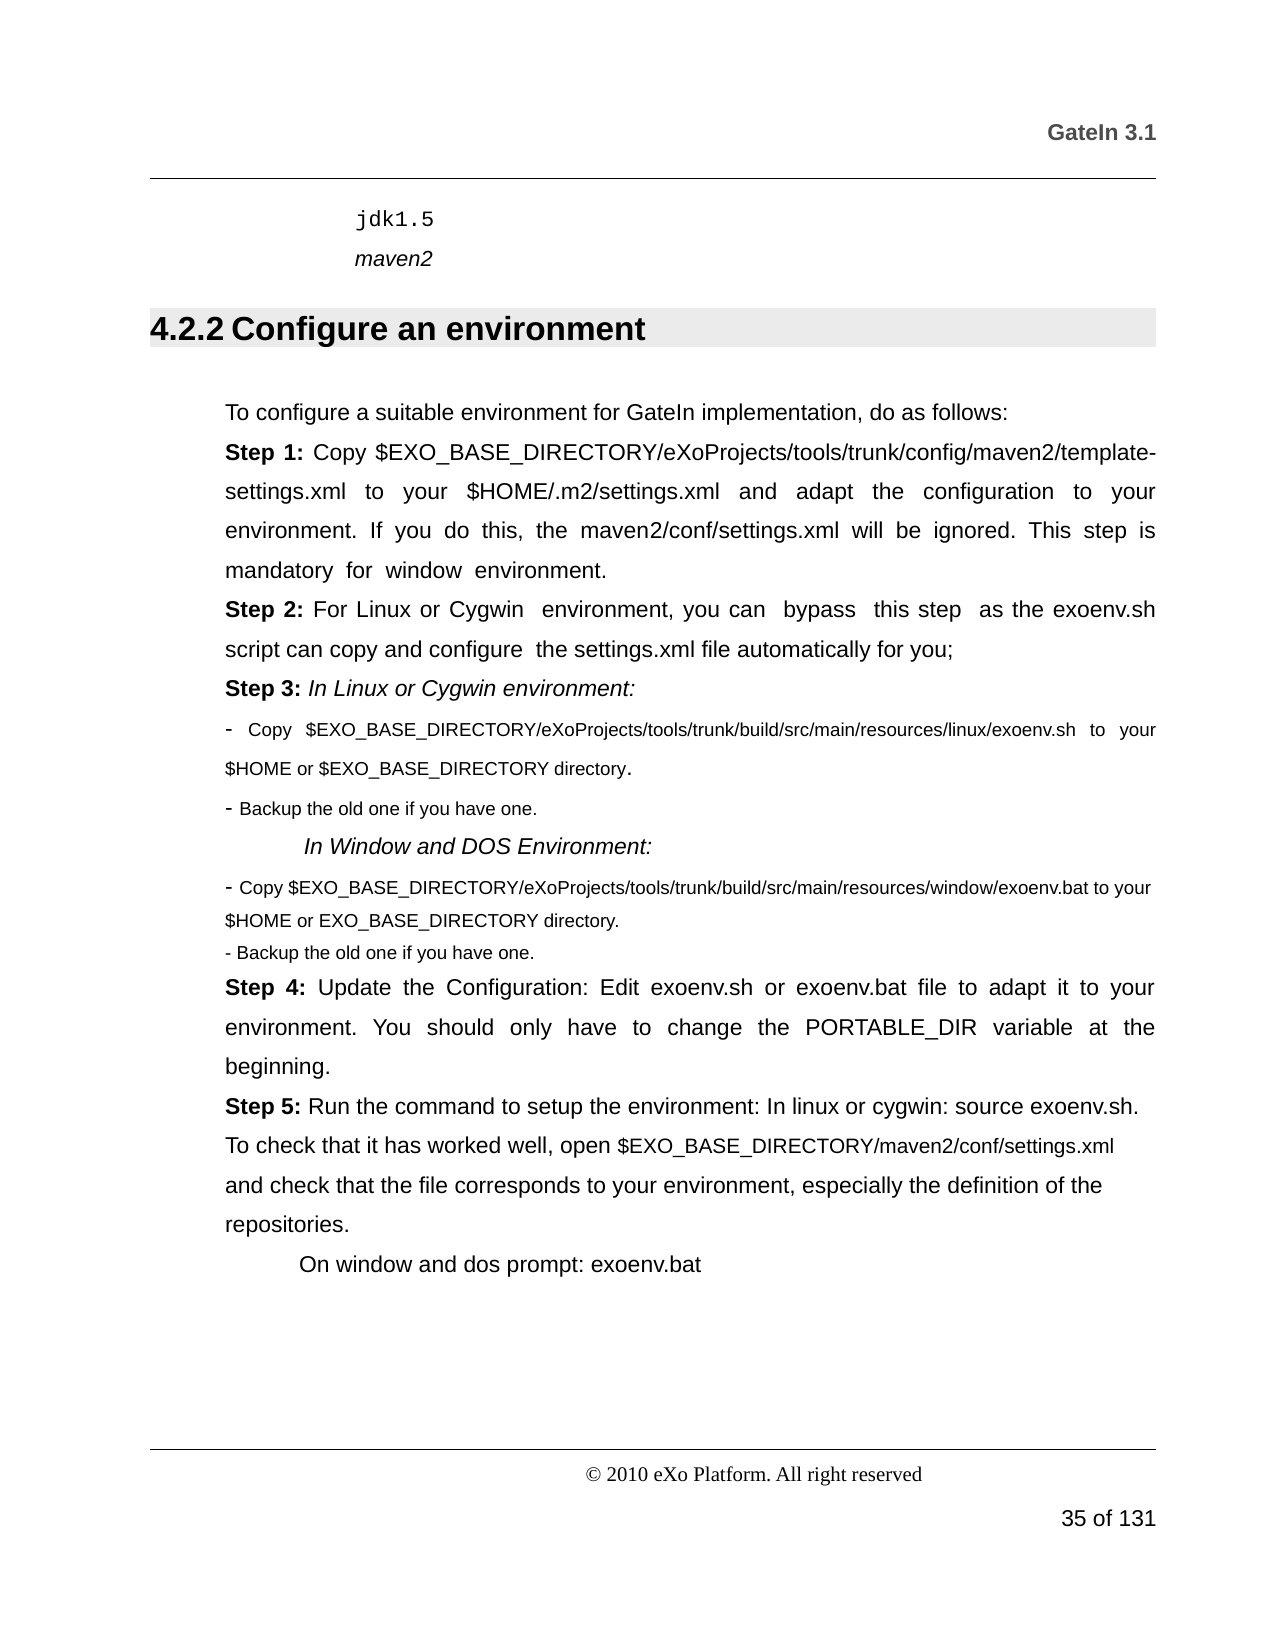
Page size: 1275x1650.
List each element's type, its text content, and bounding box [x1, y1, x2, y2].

list On window and dos prompt: exoenv.bat [261, 1251, 1156, 1317]
list To configure a suitable environment for GateIn implementation, do as follows: [187, 399, 1156, 425]
list Step 4: Update the Configuration: Edit exoenv.sh or exoenv.bat file to adapt it to your environment. You should only have to change the PORTABLE_DIR variable at the beginning. [187, 974, 1156, 1080]
list - Copy $EXO_BASE_DIRECTORY/eXoProjects/tools/trunk/build/src/main/resources/window/exoenv.bat to your $HOME or EXO_BASE_DIRECTORY directory. [187, 873, 1156, 931]
list - Backup the old one if you have one. In Window and DOS Environment: [187, 794, 1156, 859]
list Step 2: For Linux or Cygwin environment, you can bypass this step as the exoenv.sh script can copy and configure the settings.xml file automatically for you; [187, 596, 1156, 662]
list - Copy $EXO_BASE_DIRECTORY/eXoProjects/tools/trunk/build/src/main/resources/linux/exoenv.sh to your $HOME or $EXO_BASE_DIRECTORY directory. [187, 715, 1156, 781]
list - Backup the old one if you have one. [187, 942, 1156, 964]
subtitle Configure an environment [150, 308, 1156, 347]
list Step 1: Copy $EXO_BASE_DIRECTORY/eXoProjects/tools/trunk/config/maven2/template-settings.xml to your $HOME/.m2/settings.xml and adapt the configuration to your environment. If you do this, the maven2/conf/settings.xml will be ignored. This step is mandatory for window environment. [187, 438, 1156, 583]
list maven2 [299, 246, 1156, 271]
list To check that it has worked well, open $EXO_BASE_DIRECTORY/maven2/conf/settings.xml and check that the file corresponds to your environment, especially the definition of the repositories. [187, 1132, 1156, 1238]
text jdk1.5 [224, 208, 1156, 233]
list Step 3: In Linux or Cygwin environment: [187, 675, 1156, 702]
list Step 5: Run the command to setup the environment: In linux or cygwin: source exoenv.sh. [187, 1093, 1156, 1119]
